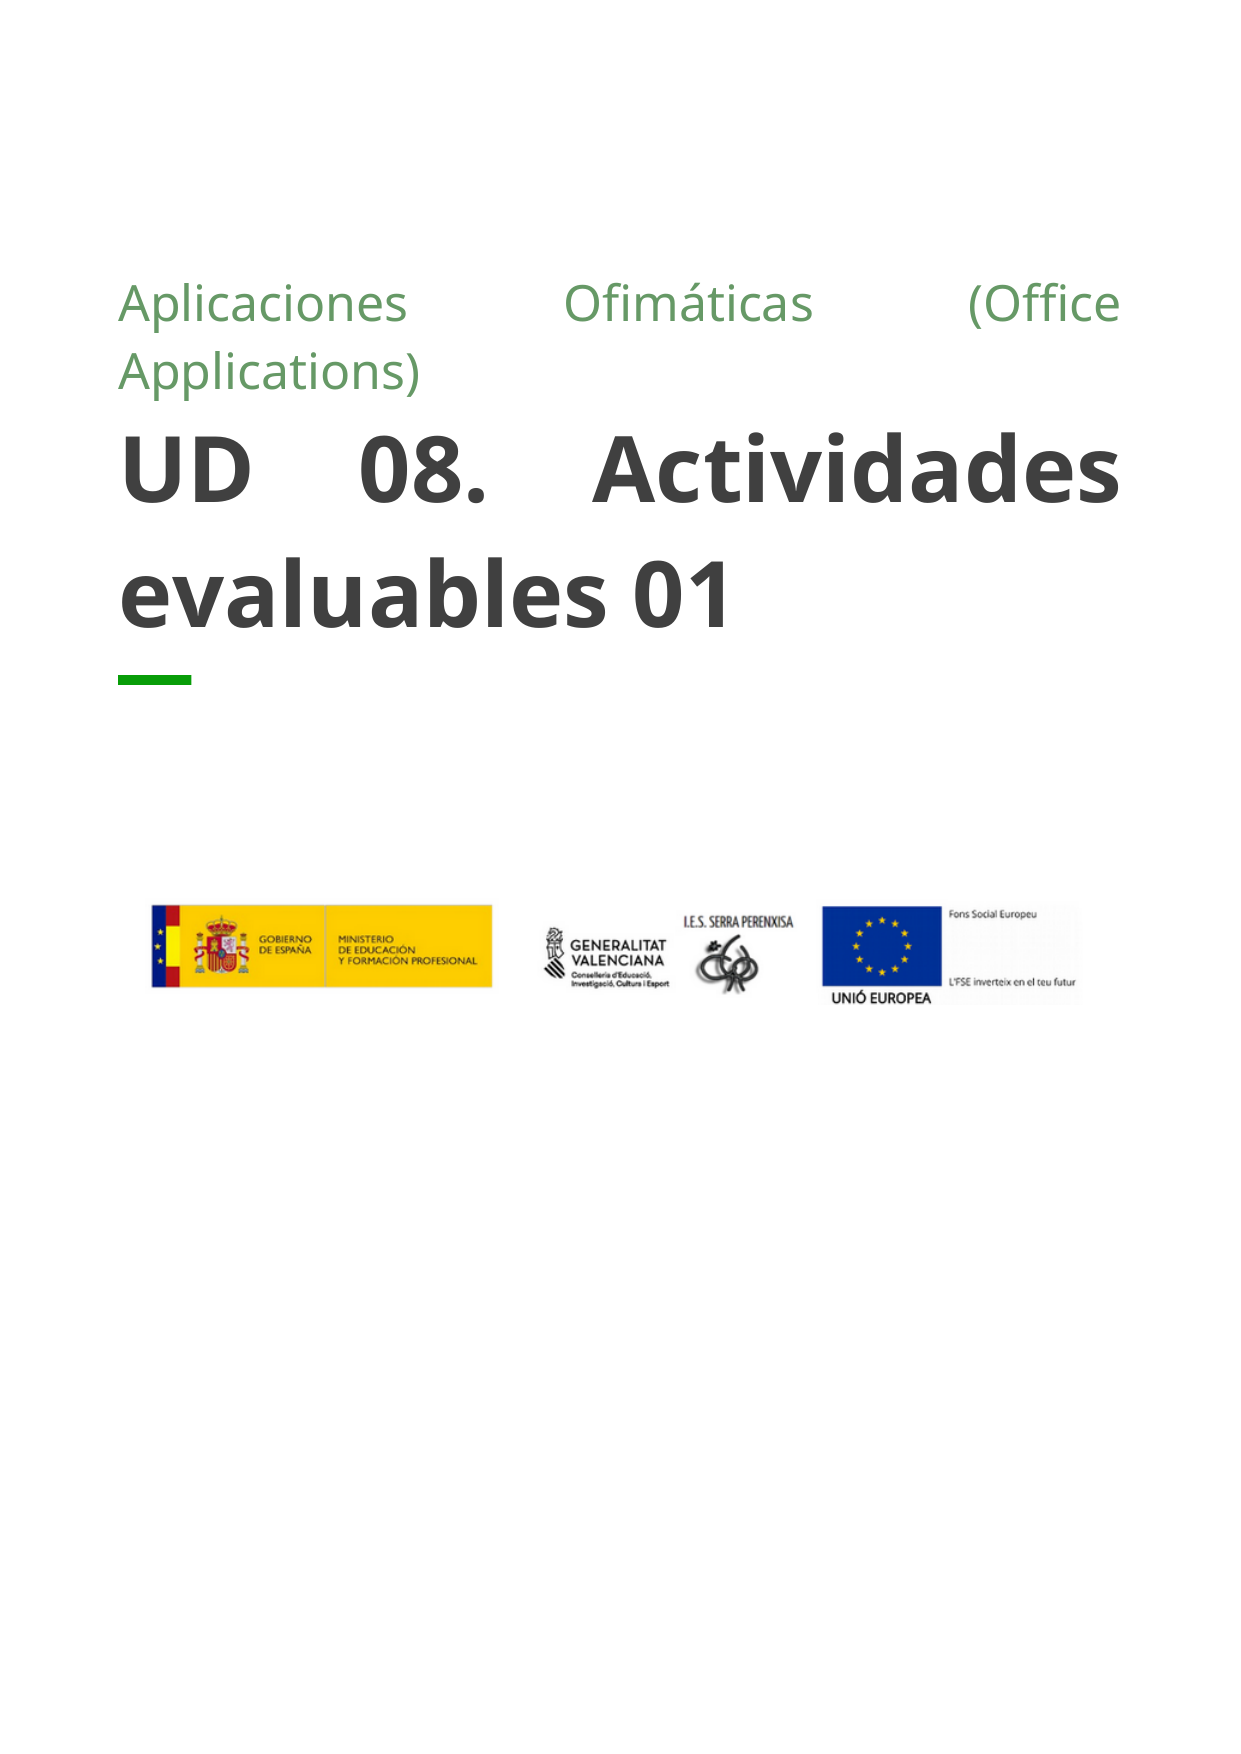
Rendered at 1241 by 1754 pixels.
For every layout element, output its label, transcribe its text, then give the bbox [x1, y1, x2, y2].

picture [118, 885, 1123, 1005]
title Aplicaciones Ofimáticas (Office Applications) UD 08. Actividades evaluables 01 [118, 268, 1122, 654]
picture [118, 675, 192, 685]
